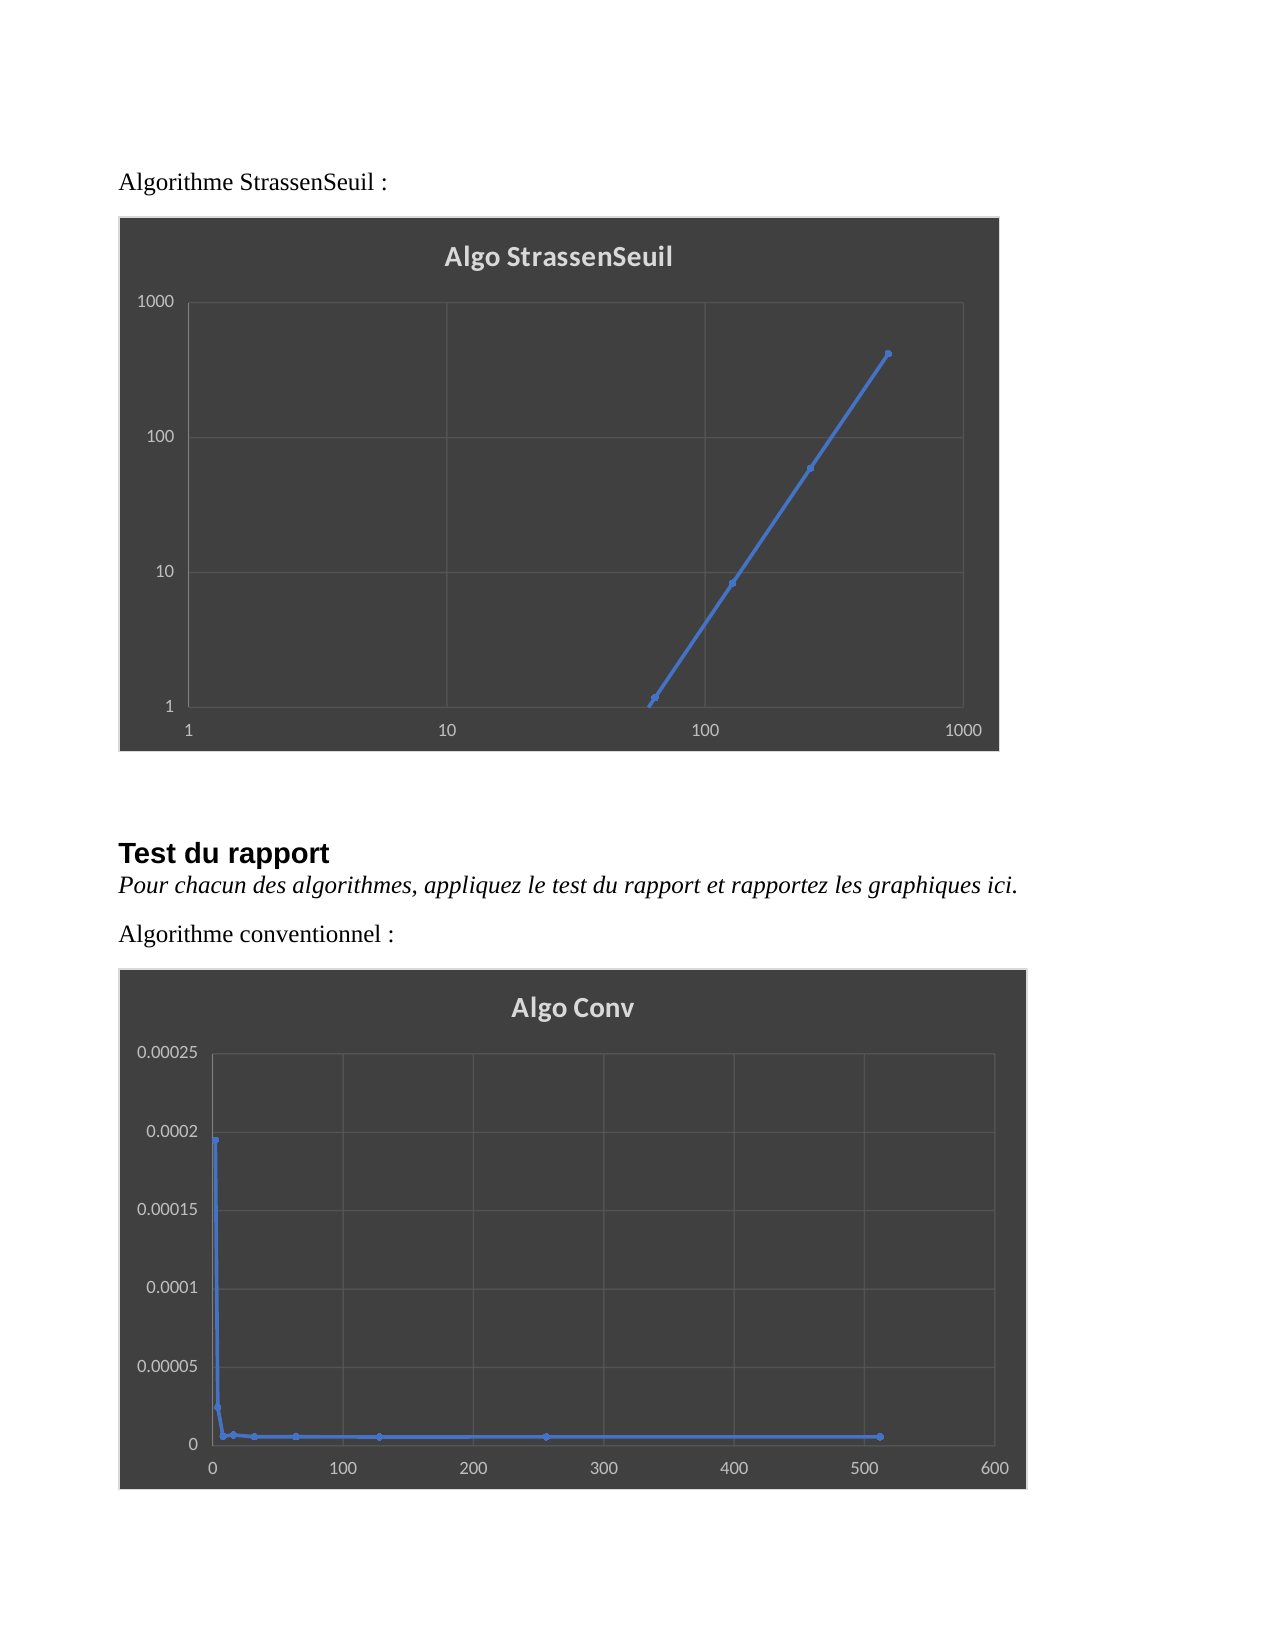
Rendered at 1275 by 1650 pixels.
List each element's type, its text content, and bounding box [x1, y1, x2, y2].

subtitle Test du rapport [118, 836, 1157, 870]
text Algorithme conventionnel : [118, 919, 1157, 948]
text Pour chacun des algorithmes, appliquez le test du rapport et rapportez les graphiques ici. [118, 870, 1157, 899]
text Algorithme StrassenSeuil : [118, 167, 1157, 196]
